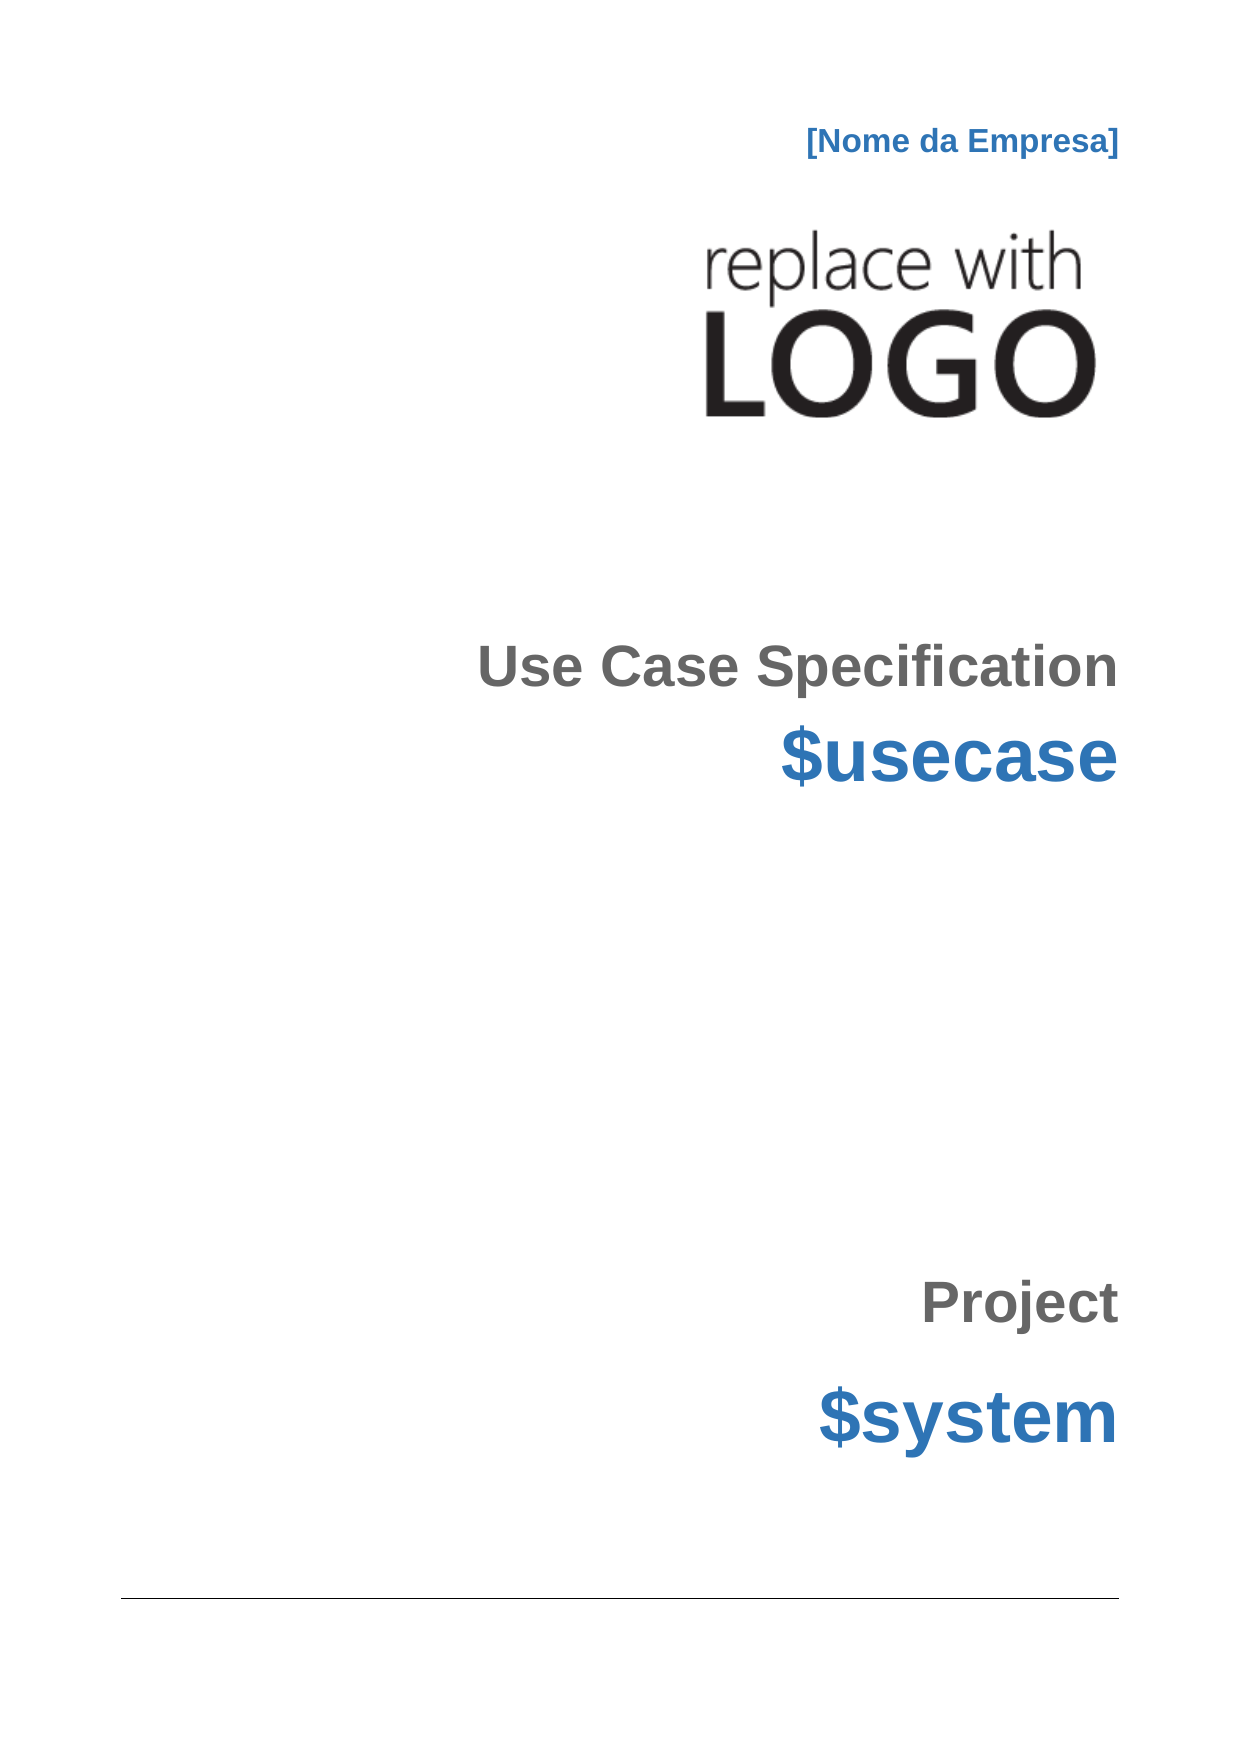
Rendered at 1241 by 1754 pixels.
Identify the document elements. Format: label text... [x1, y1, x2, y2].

text $usecase [121, 711, 1119, 797]
text [Nome da Empresa] [121, 121, 1119, 159]
title $system [121, 1372, 1119, 1459]
title Project [121, 1268, 1119, 1335]
picture [684, 209, 1120, 448]
title Use Case Specification [121, 631, 1119, 698]
